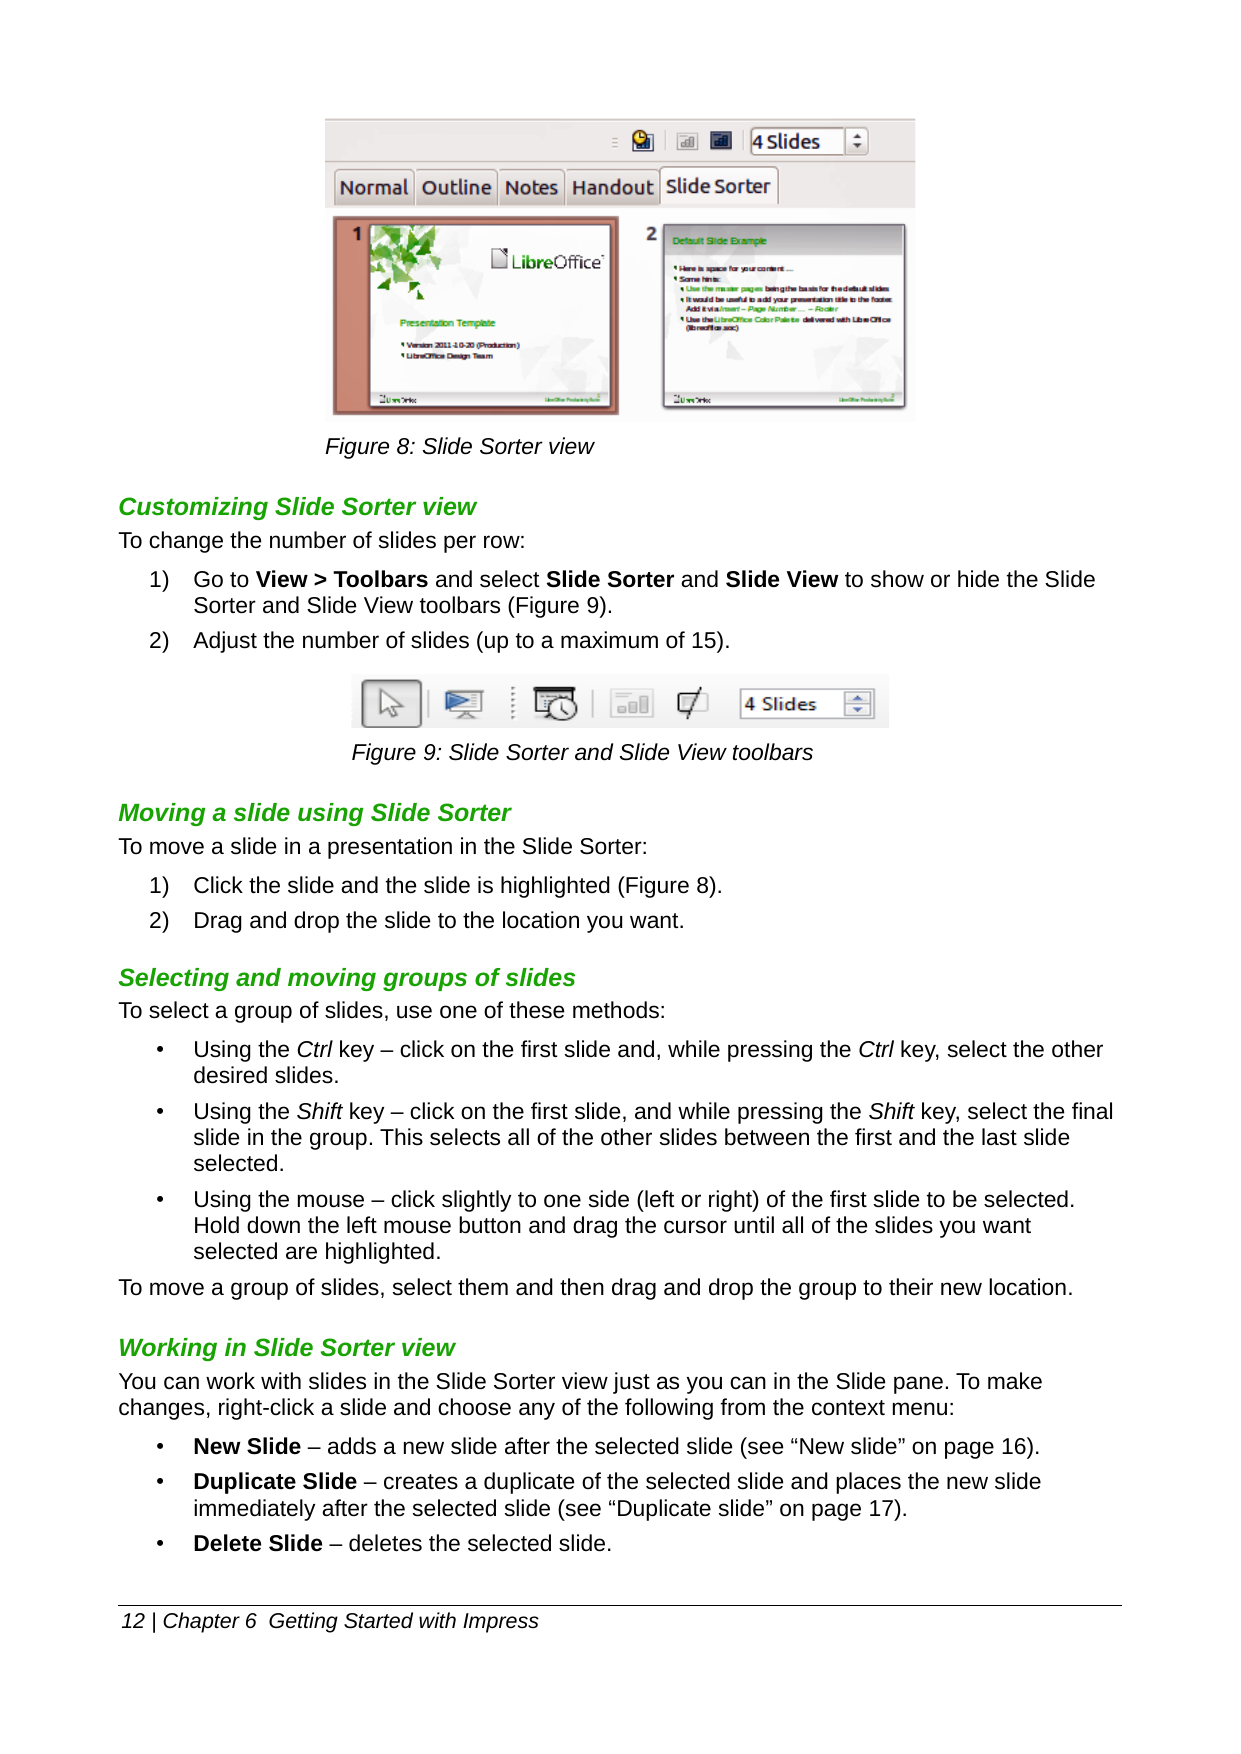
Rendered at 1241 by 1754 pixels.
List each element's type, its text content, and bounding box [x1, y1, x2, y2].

list New Slide – adds a new slide after the selected slide (see “New slide” on page 16). [156, 1433, 1122, 1459]
subtitle Moving a slide using Slide Sorter [118, 798, 1122, 827]
list Duplicate Slide – creates a duplicate of the selected slide and places the new slide immediately after the selected slide (see “Duplicate slide” on page 17). [156, 1468, 1122, 1521]
list Using the mouse – click slightly to one side (left or right) of the first slide to be selected. Hold down the left mouse button and drag the cursor until all of the slides you want selected are highlighted. [156, 1186, 1122, 1265]
subtitle Working in Slide Sorter view [118, 1333, 1122, 1362]
list Adjust the number of slides (up to a maximum of 15). [169, 627, 1122, 653]
list To change the number of slides per row: [118, 527, 1122, 553]
list Delete Slide – deletes the selected slide. [156, 1530, 1122, 1556]
list Using the Shift key – click on the first slide, and while pressing the Shift key, select the final slide in the group. This selects all of the other slides between the first and the last slide selected. [156, 1098, 1122, 1177]
list Go to View > Toolbars and select Slide Sorter and Slide View to show or hide the Slide Sorter and Slide View toolbars (Figure 9). [169, 566, 1122, 618]
list To move a slide in a presentation in the Slide Sorter: [118, 833, 1122, 859]
list Drag and drop the slide to the location you want. [169, 907, 1122, 933]
subtitle Selecting and moving groups of slides [118, 963, 1122, 991]
list To select a group of slides, use one of these methods: [118, 997, 1122, 1024]
picture [325, 118, 916, 422]
list To move a group of slides, select them and then drag and drop the group to their new location. [118, 1273, 1122, 1300]
list Click the slide and the slide is highlighted (Figure 8). [169, 872, 1122, 898]
text Figure 9: Slide Sorter and Slide View toolbars [351, 739, 889, 765]
text Figure 8: Slide Sorter view [325, 433, 916, 459]
text You can work with slides in the Slide Sorter view just as you can in the Slide pane. To make changes, right-click a slide and choose any of the following from the context menu: [118, 1368, 1122, 1420]
list Using the Ctrl key – click on the first slide and, while pressing the Ctrl key, select the other desired slides. [156, 1036, 1122, 1089]
subtitle Customizing Slide Sorter view [118, 492, 1122, 521]
